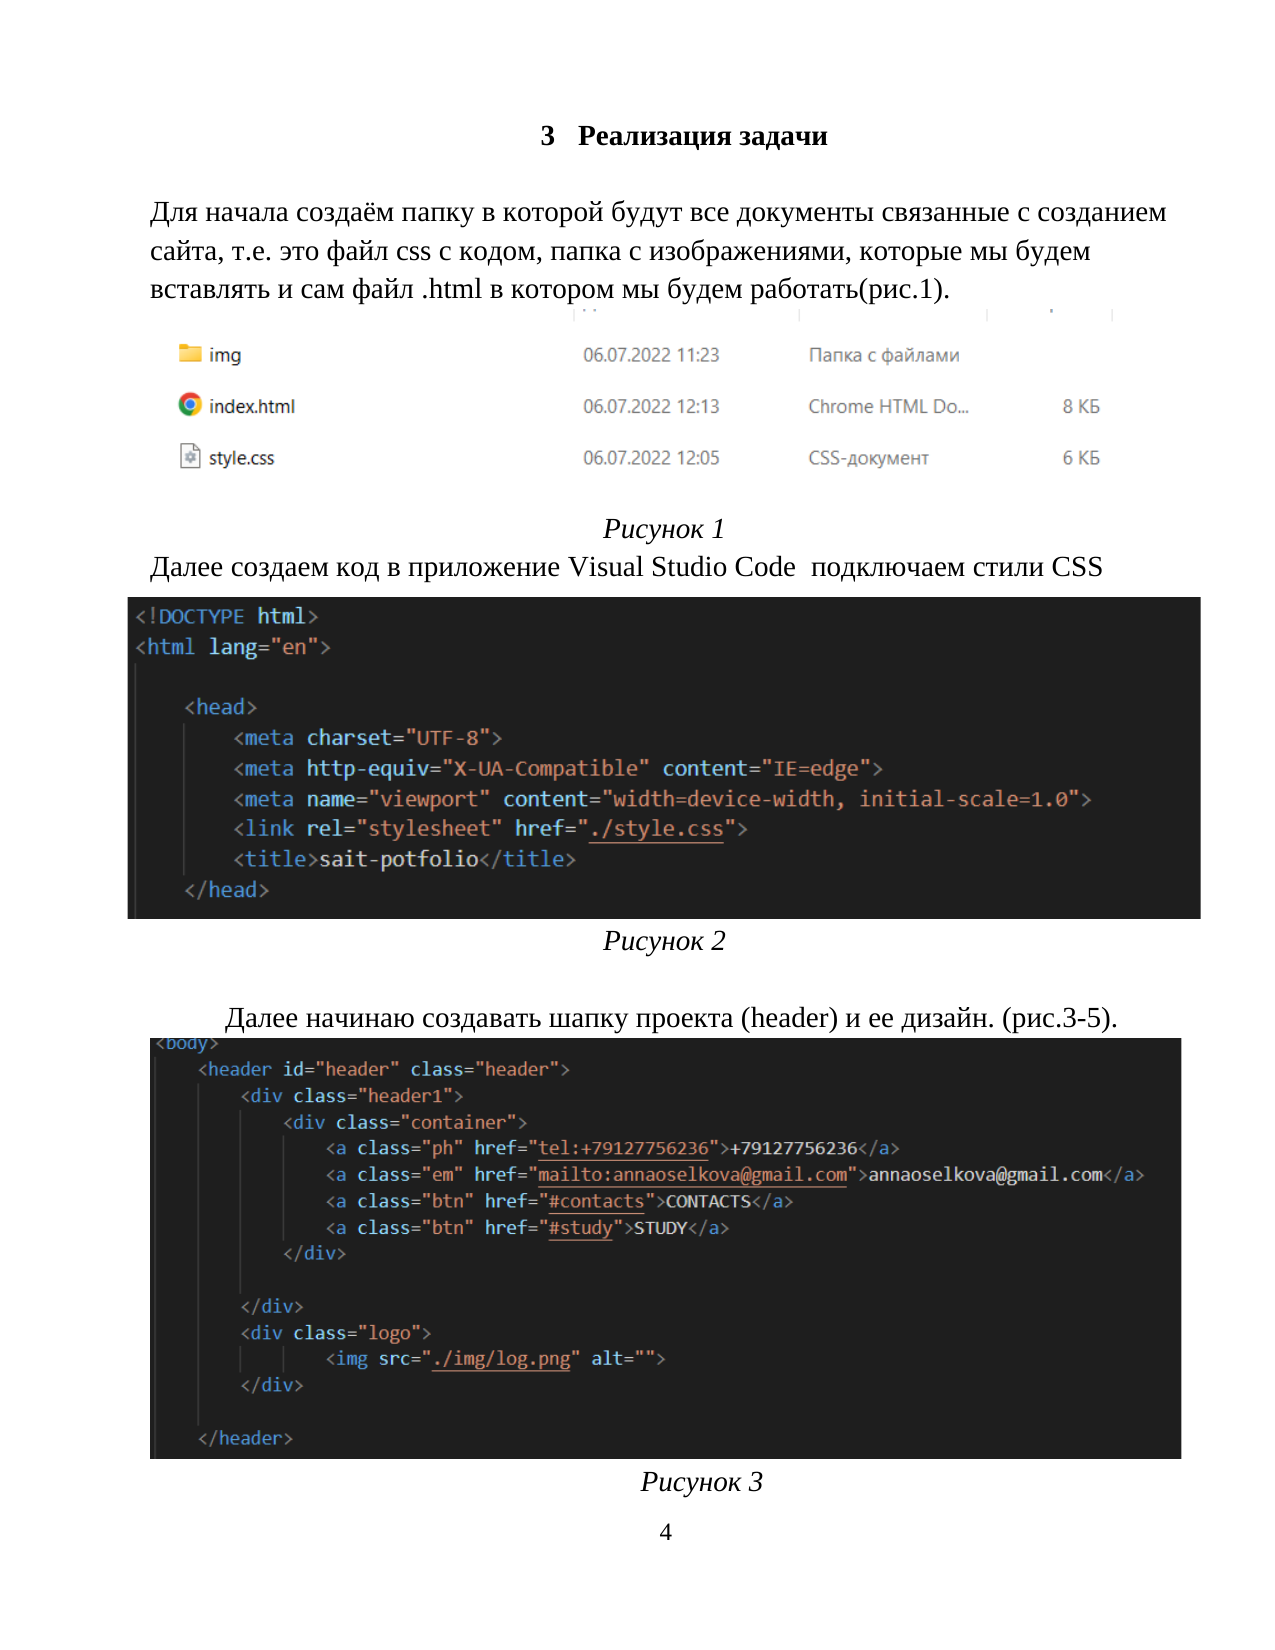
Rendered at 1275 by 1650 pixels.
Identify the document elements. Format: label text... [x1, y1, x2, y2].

picture [153, 309, 1178, 506]
subtitle Реализация задачи [187, 118, 1181, 152]
text [150, 588, 1181, 597]
text Рисунок 2 [150, 919, 1181, 957]
picture [150, 1038, 1182, 1459]
text Далее создаем код в приложение Visual Studio Code подключаем стили CSS [150, 549, 1181, 583]
picture [127, 597, 1201, 919]
text Рисунок 3 [150, 1459, 1181, 1497]
text Рисунок 1 [150, 310, 1181, 544]
text Для начала создаём папку в которой будут все документы связанные с созданием сайта, т.е. это файл css с кодом, папка с изображениями, которые мы будем вставлять и сам файл .html в котором мы будем работать(рис.1). [150, 194, 1181, 305]
text Далее начинаю создавать шапку проекта (header) и ее дизайн. (рис.3-5). [150, 1000, 1181, 1034]
